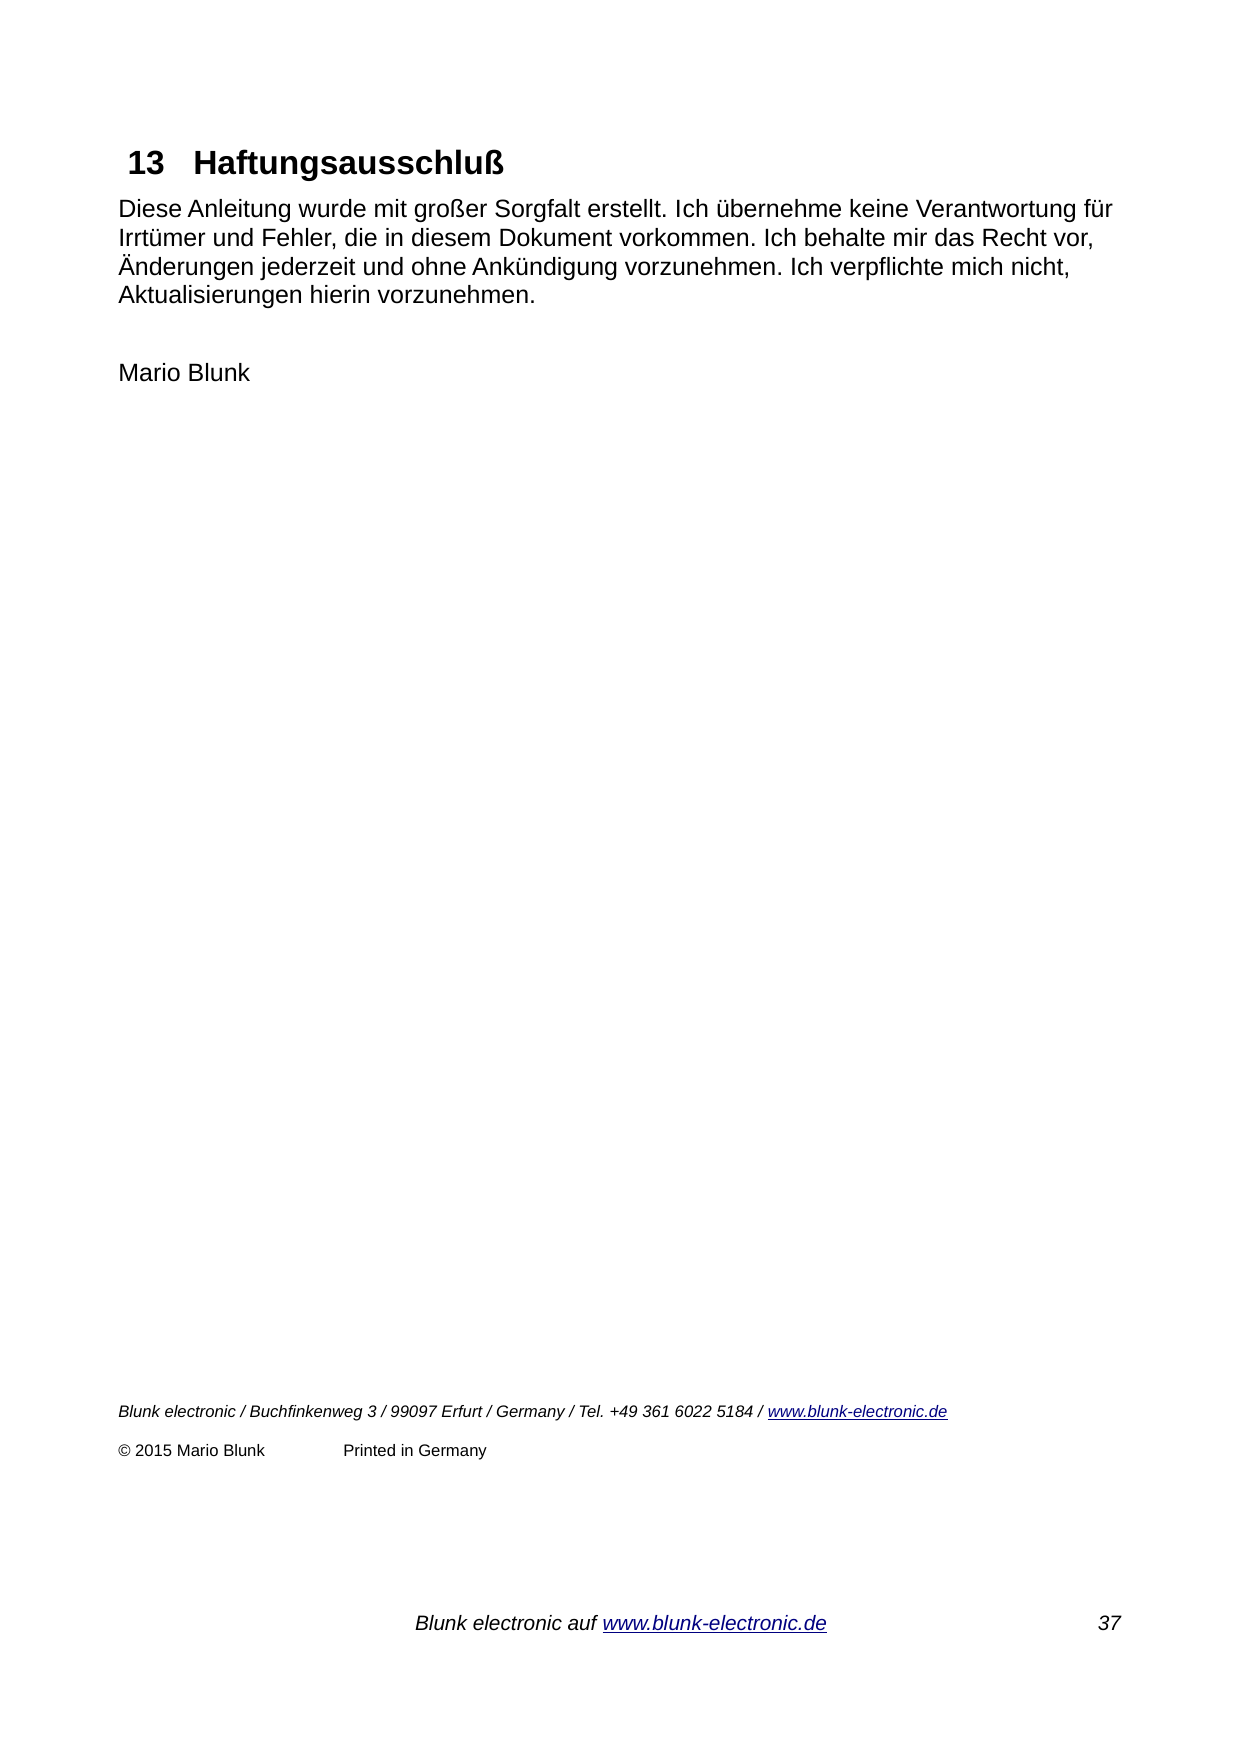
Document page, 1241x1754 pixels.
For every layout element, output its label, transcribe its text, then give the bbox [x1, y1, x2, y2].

text Blunk electronic / Buchfinkenweg 3 / 99097 Erfurt / Germany / Tel. +49 361 6022 5184 / www.blunk-electronic.de [118, 1402, 1123, 1421]
text Diese Anleitung wurde mit großer Sorgfalt erstellt. Ich übernehme keine Verantwortung für Irrtümer und Fehler, die in diesem Dokument vorkommen. Ich behalte mir das Recht vor, Änderungen jederzeit und ohne Ankündigung vorzunehmen. Ich verpflichte mich nicht, Aktualisierungen hierin vorzunehmen. [118, 194, 1123, 309]
subtitle Haftungsausschluß [118, 143, 1123, 182]
text © 2015 Mario Blunk Printed in Germany [118, 1440, 1123, 1459]
text Mario Blunk [118, 358, 1123, 387]
